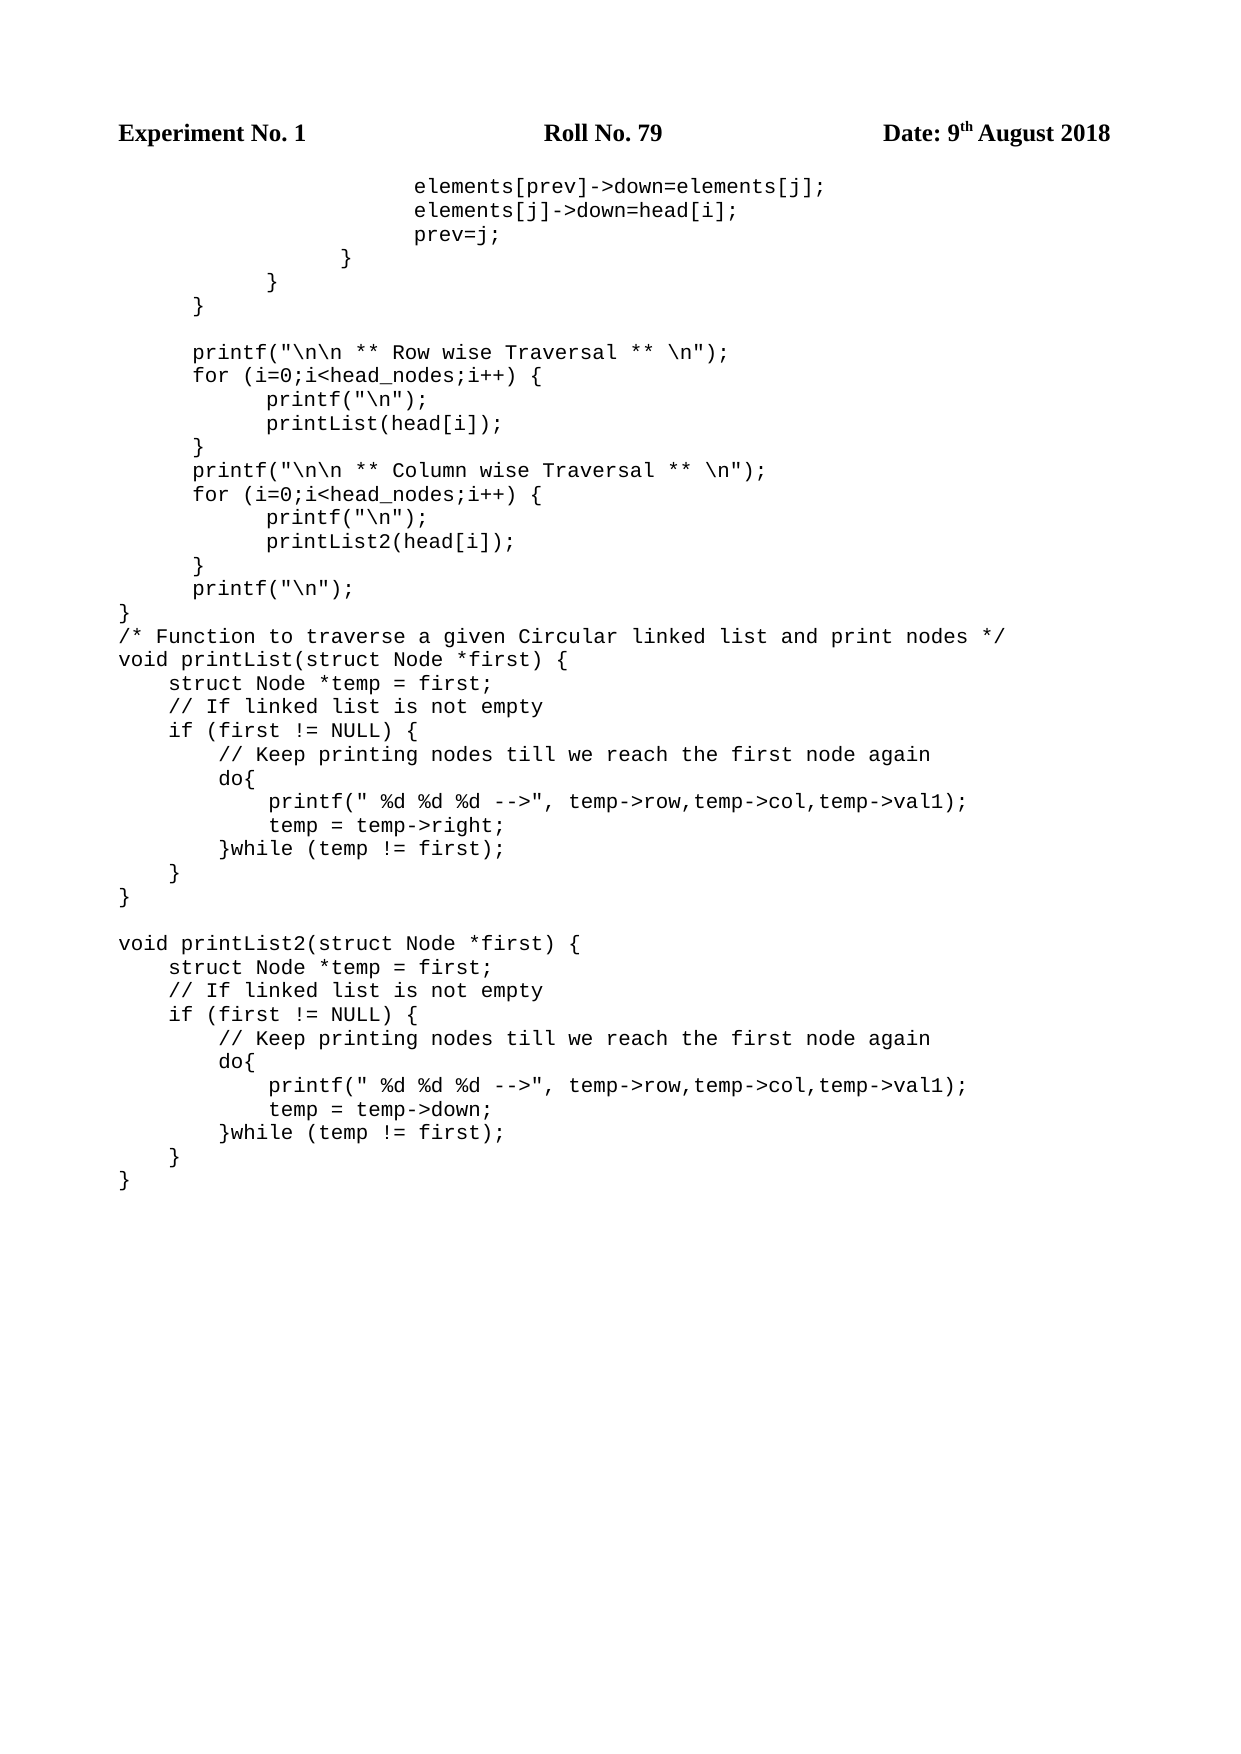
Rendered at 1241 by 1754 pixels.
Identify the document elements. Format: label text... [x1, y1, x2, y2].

text printList2(head[i]); [118, 531, 1122, 555]
text printf("\n"); [118, 389, 1122, 413]
text printList(head[i]); [118, 413, 1122, 436]
text do{ [118, 1051, 1122, 1075]
text /* Function to traverse a given Circular linked list and print nodes */ [118, 626, 1122, 649]
text }while (temp != first); [118, 838, 1122, 862]
text } [118, 1169, 1122, 1193]
text } [118, 436, 1122, 460]
text elements[j]->down=head[i]; [118, 200, 1122, 224]
text void printList2(struct Node *first) { [118, 933, 1122, 957]
text printf("\n"); [118, 578, 1122, 602]
text printf(" %d %d %d -->", temp->row,temp->col,temp->val1); [118, 1075, 1122, 1098]
text do{ [118, 767, 1122, 791]
text // If linked list is not empty [118, 697, 1122, 720]
text for (i=0;i<head_nodes;i++) { [118, 366, 1122, 389]
text for (i=0;i<head_nodes;i++) { [118, 484, 1122, 507]
text } [118, 555, 1122, 578]
text // Keep printing nodes till we reach the first node again [118, 744, 1122, 767]
text }while (temp != first); [118, 1122, 1122, 1146]
text printf("\n"); [118, 507, 1122, 531]
text printf("\n\n ** Row wise Traversal ** \n"); [118, 342, 1122, 366]
text } [118, 602, 1122, 626]
text } [118, 271, 1122, 294]
text if (first != NULL) { [118, 1004, 1122, 1028]
text struct Node *temp = first; [118, 673, 1122, 697]
text prev=j; [118, 224, 1122, 247]
text struct Node *temp = first; [118, 957, 1122, 980]
text } [118, 862, 1122, 886]
text temp = temp->down; [118, 1098, 1122, 1122]
text temp = temp->right; [118, 815, 1122, 838]
text void printList(struct Node *first) { [118, 649, 1122, 673]
text // Keep printing nodes till we reach the first node again [118, 1028, 1122, 1051]
text } [118, 294, 1122, 318]
text } [118, 886, 1122, 909]
text printf("\n\n ** Column wise Traversal ** \n"); [118, 460, 1122, 484]
text printf(" %d %d %d -->", temp->row,temp->col,temp->val1); [118, 791, 1122, 815]
text } [118, 1146, 1122, 1169]
text } [118, 247, 1122, 271]
text elements[prev]->down=elements[j]; [118, 176, 1122, 200]
text if (first != NULL) { [118, 720, 1122, 744]
text // If linked list is not empty [118, 980, 1122, 1004]
